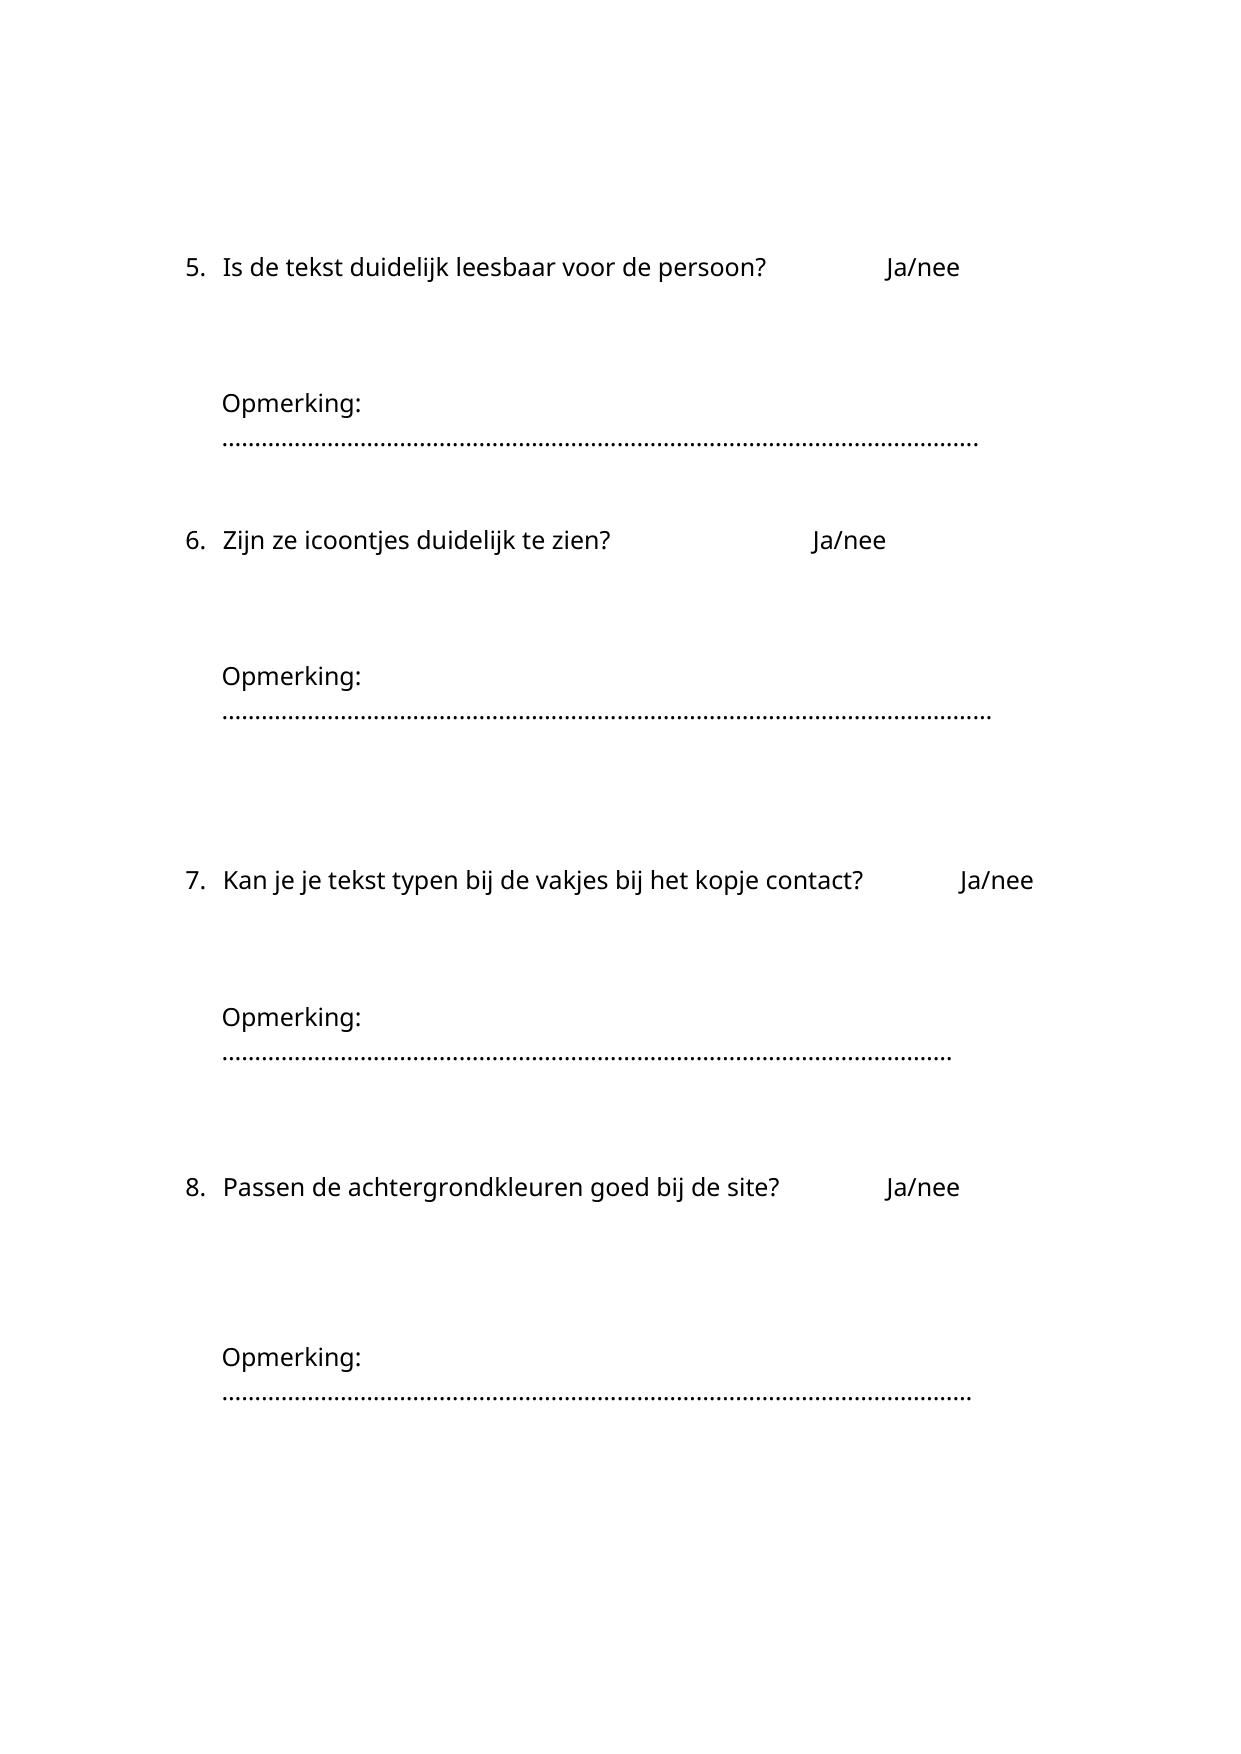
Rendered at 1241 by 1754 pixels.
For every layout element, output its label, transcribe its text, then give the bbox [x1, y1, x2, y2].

text Opmerking:……………………………………………………………………………………………………… [221, 658, 1093, 727]
text Opmerking:……………………………………………………………………………………………………. [221, 386, 1093, 454]
text Opmerking:…………………………………………………………………………………………………… [221, 1340, 1093, 1408]
list Is de tekst duidelijk leesbaar voor de persoon? Ja/nee [185, 250, 1093, 284]
list Passen de achtergrondkleuren goed bij de site? Ja/nee [185, 1169, 1093, 1203]
list Kan je je tekst typen bij de vakjes bij het kopje contact? Ja/nee [185, 863, 1093, 897]
list Zijn ze icoontjes duidelijk te zien? Ja/nee [185, 522, 1093, 556]
text Opmerking:………………………………………………………………………………………………… [221, 999, 1093, 1067]
